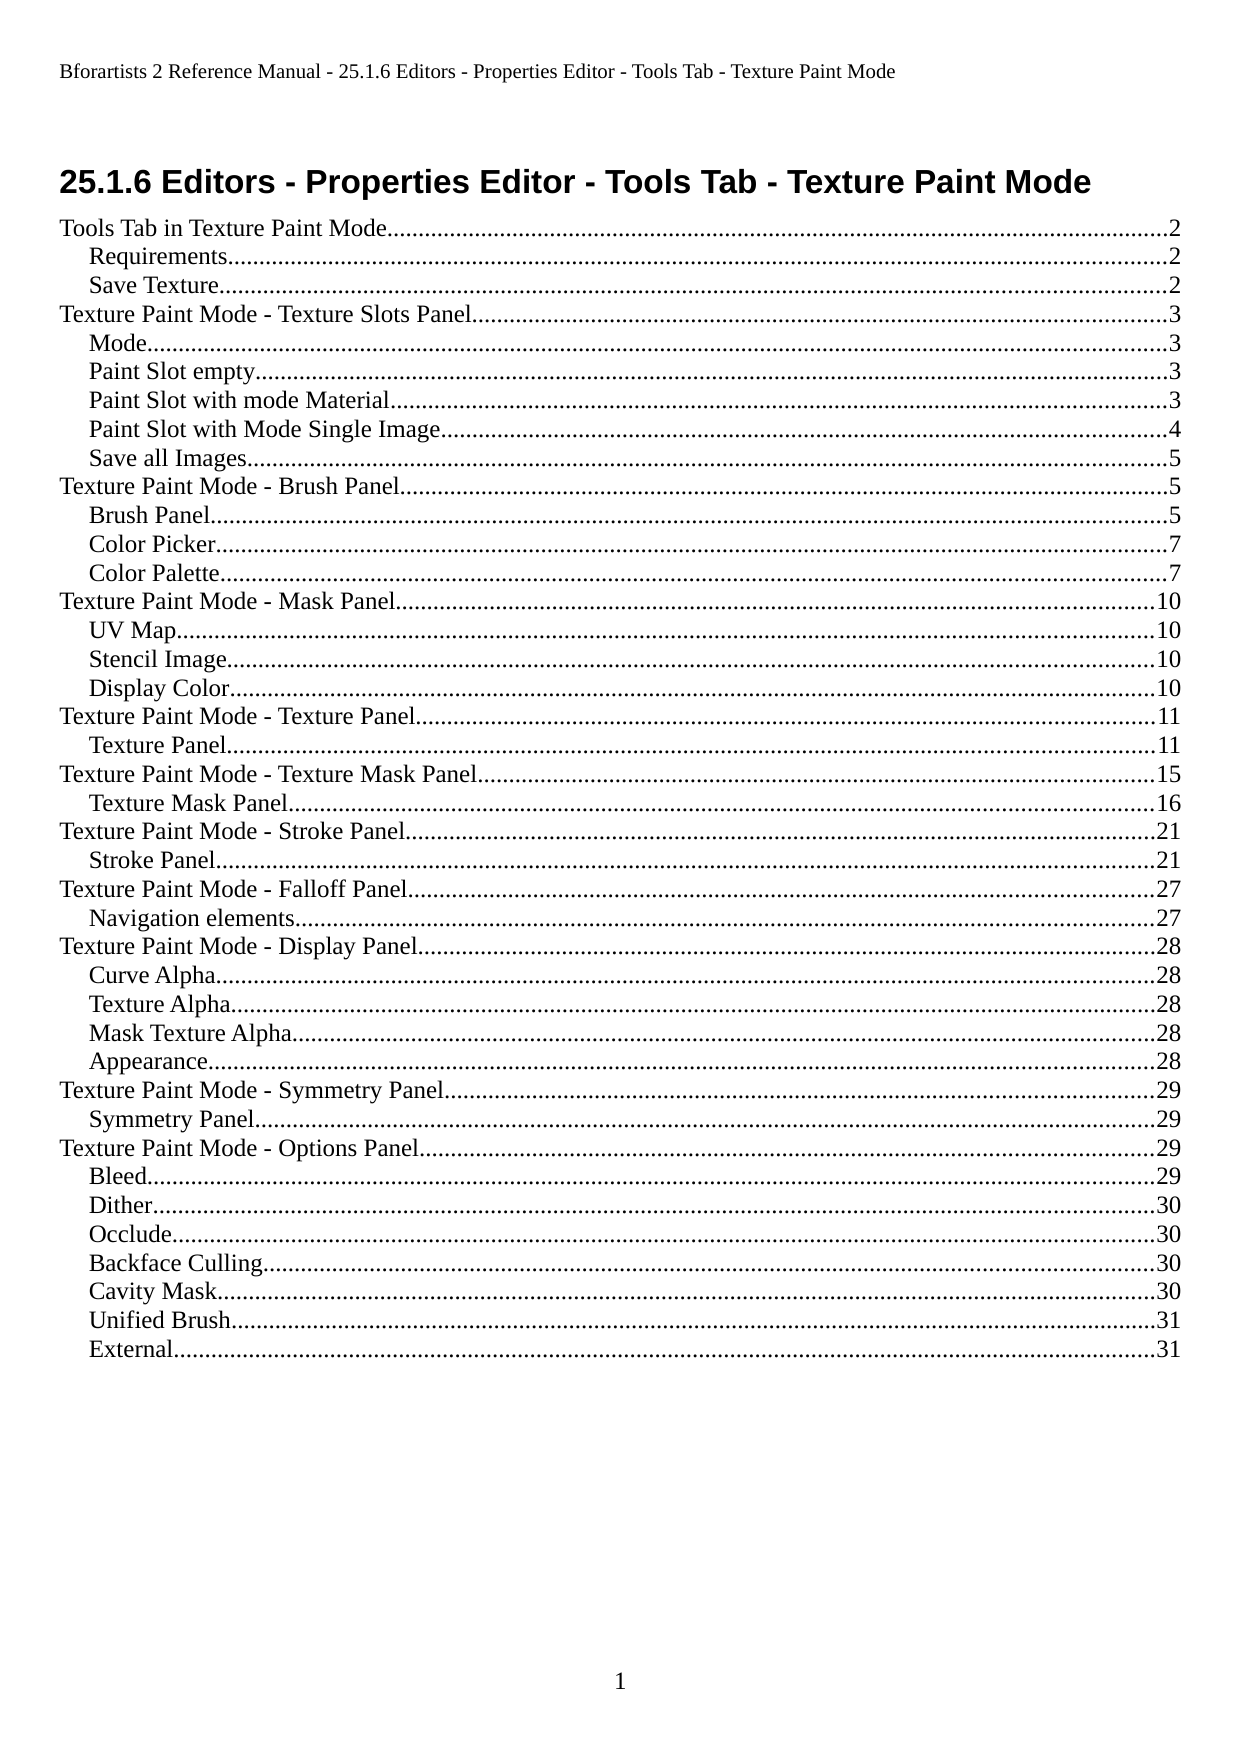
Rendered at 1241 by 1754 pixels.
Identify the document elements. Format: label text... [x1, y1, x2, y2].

text Texture Paint Mode - Texture Slots Panel 3 [59, 299, 1181, 328]
text Symmetry Panel 29 [88, 1104, 1181, 1133]
text Stencil Image 10 [88, 644, 1181, 673]
text Save all Images 5 [88, 443, 1181, 471]
text Texture Paint Mode - Display Panel 28 [59, 931, 1181, 960]
text Brush Panel 5 [88, 500, 1181, 529]
text Texture Paint Mode - Symmetry Panel 29 [59, 1075, 1181, 1104]
subtitle 25.1.6 Editors - Properties Editor - Tools Tab - Texture Paint Mode [59, 162, 1181, 200]
text Texture Paint Mode - Texture Mask Panel 15 [59, 759, 1181, 788]
text Curve Alpha 28 [88, 960, 1181, 989]
text Texture Alpha 28 [88, 989, 1181, 1018]
text Color Palette 7 [88, 558, 1181, 586]
text Paint Slot with Mode Single Image 4 [88, 414, 1181, 443]
text Navigation elements 27 [88, 903, 1181, 931]
text Texture Paint Mode - Brush Panel 5 [59, 471, 1181, 500]
text Texture Paint Mode - Options Panel 29 [59, 1133, 1181, 1161]
text Dither 30 [88, 1190, 1181, 1219]
text Texture Panel 11 [88, 730, 1181, 759]
text Texture Paint Mode - Falloff Panel 27 [59, 874, 1181, 903]
text Texture Paint Mode - Stroke Panel 21 [59, 816, 1181, 845]
text Requirements 2 [88, 241, 1181, 270]
text Paint Slot with mode Material 3 [88, 385, 1181, 414]
text Cavity Mask 30 [88, 1276, 1181, 1305]
text Paint Slot empty 3 [88, 356, 1181, 385]
text Texture Paint Mode - Texture Panel 11 [59, 701, 1181, 730]
text Tools Tab in Texture Paint Mode 2 [59, 213, 1181, 241]
text Mode 3 [88, 328, 1181, 356]
text Mask Texture Alpha 28 [88, 1018, 1181, 1046]
text Occlude 30 [88, 1219, 1181, 1248]
text Texture Paint Mode - Mask Panel 10 [59, 586, 1181, 615]
text UV Map 10 [88, 615, 1181, 644]
text Texture Mask Panel 16 [88, 788, 1181, 816]
text Save Texture 2 [88, 270, 1181, 299]
text Backface Culling 30 [88, 1248, 1181, 1276]
text Appearance 28 [88, 1046, 1181, 1075]
text Display Color 10 [88, 673, 1181, 701]
text Color Picker 7 [88, 529, 1181, 558]
text Unified Brush 31 [88, 1305, 1181, 1334]
text Stroke Panel 21 [88, 845, 1181, 874]
text Bleed 29 [88, 1161, 1181, 1190]
text External 31 [88, 1334, 1181, 1363]
